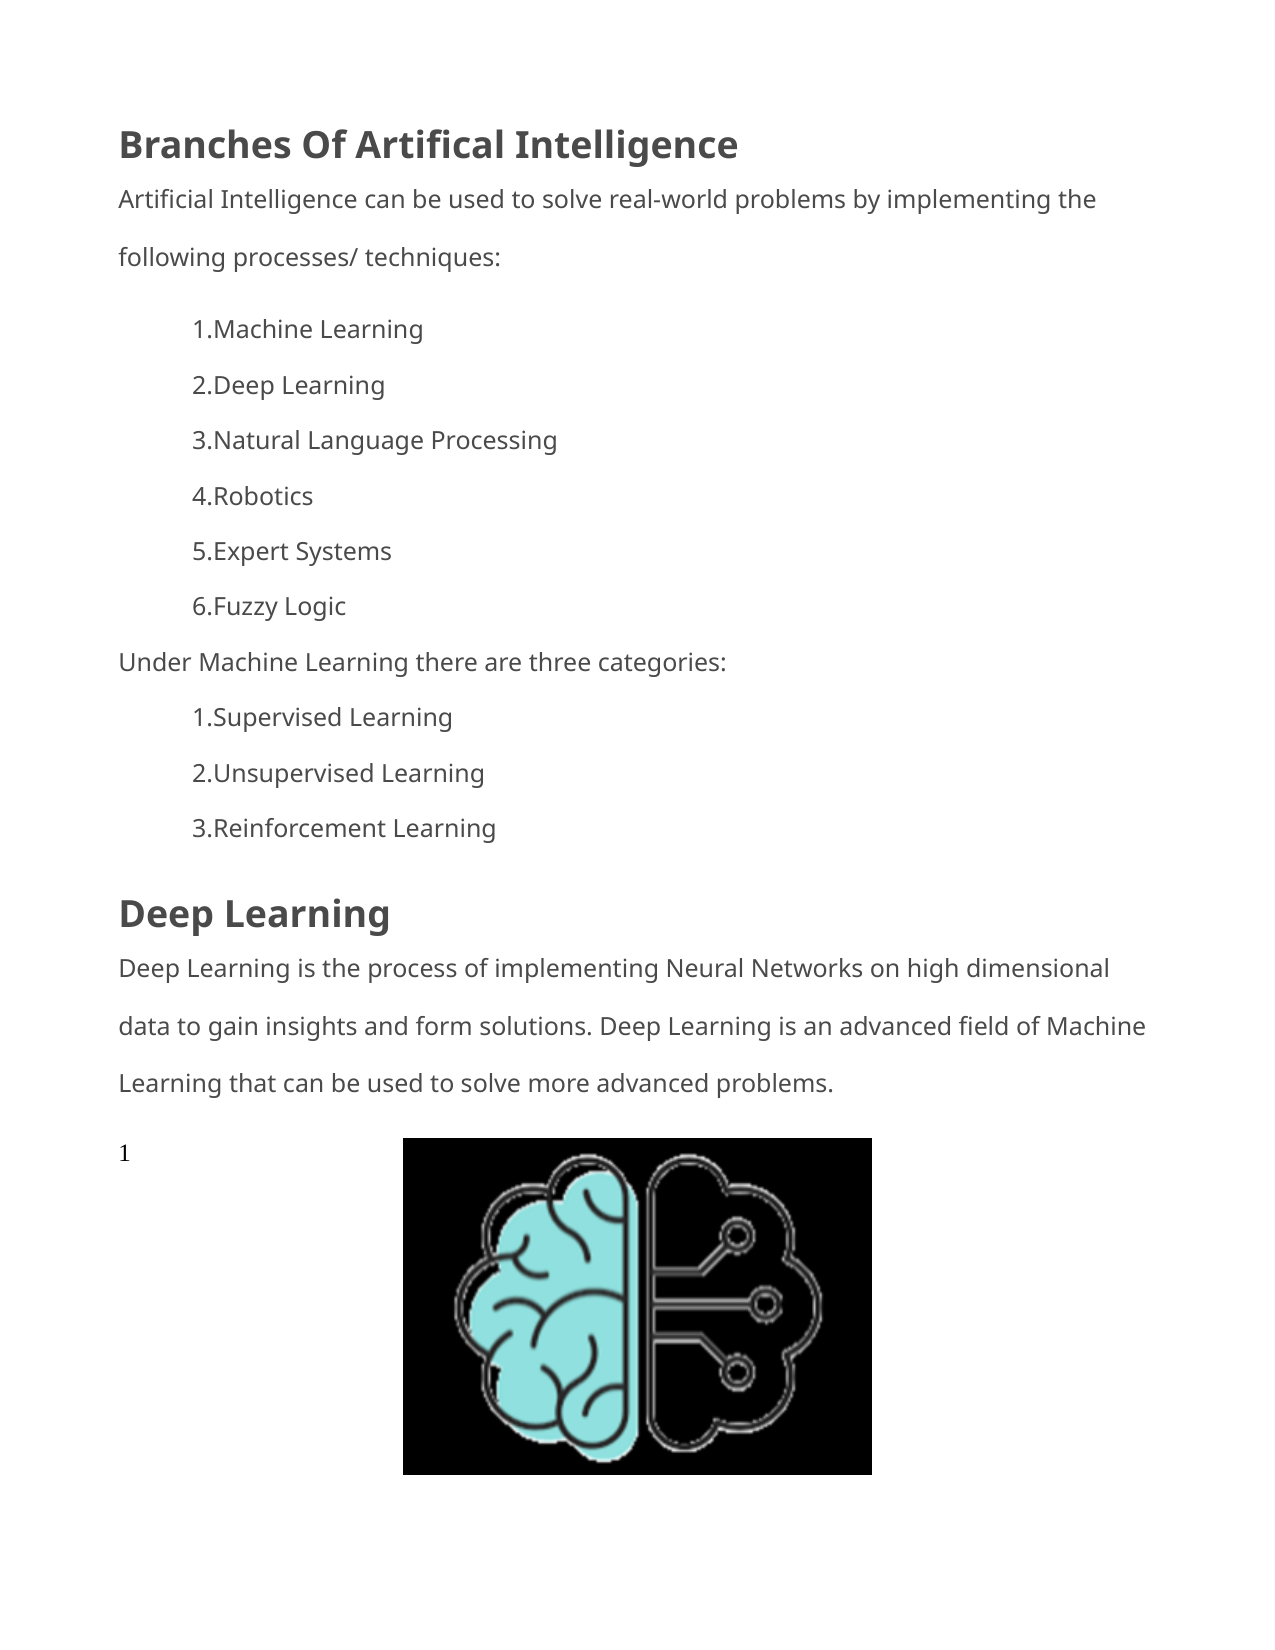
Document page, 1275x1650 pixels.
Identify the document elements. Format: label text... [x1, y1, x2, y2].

list Unsupervised Learning [118, 755, 1157, 789]
list Expert Systems [118, 533, 1157, 568]
list Fuzzy Logic [118, 589, 1157, 623]
subtitle Branches Of Artifical Intelligence [118, 118, 1157, 169]
text Artificial Intelligence can be used to solve real-world problems by implementing the following processes/ techniques: [118, 182, 1157, 273]
list Reinforcement Learning [118, 811, 1157, 845]
list Machine Learning [118, 312, 1157, 346]
list Supervised Learning [118, 700, 1157, 734]
text Under Machine Learning there are three categories: [118, 644, 1157, 678]
text [872, 1138, 1157, 1167]
list Natural Language Processing [118, 423, 1157, 457]
picture [403, 1138, 872, 1475]
list Deep Learning [118, 367, 1157, 401]
list Robotics [118, 478, 1157, 512]
subtitle Deep Learning [118, 887, 1157, 938]
text 1 [118, 1138, 403, 1167]
text Deep Learning is the process of implementing Neural Networks on high dimensional data to gain insights and form solutions. Deep Learning is an advanced field of Machine Learning that can be used to solve more advanced problems. [118, 950, 1157, 1100]
